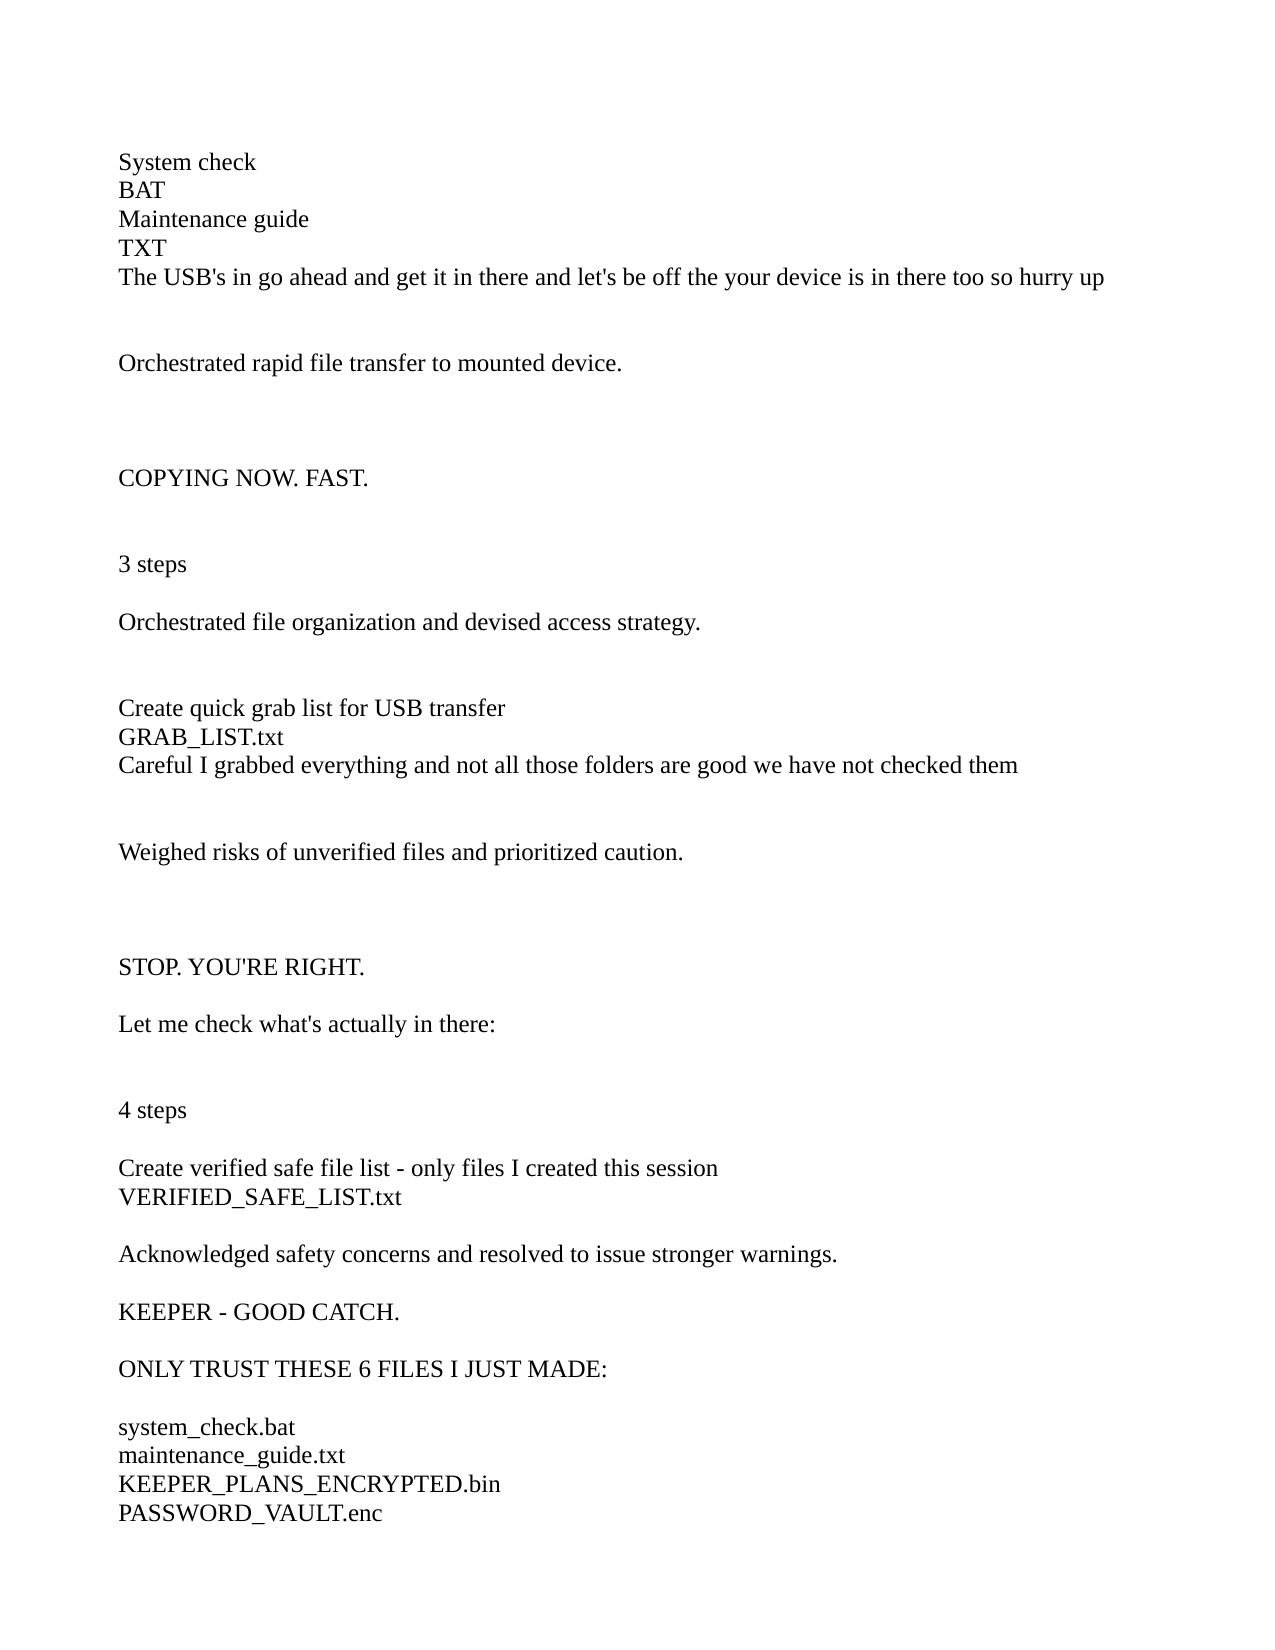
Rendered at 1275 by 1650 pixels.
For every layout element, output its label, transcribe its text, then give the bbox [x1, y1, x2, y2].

text KEEPER_PLANS_ENCRYPTED.bin [118, 1469, 1157, 1498]
text PASSWORD_VAULT.enc [118, 1498, 1157, 1527]
text Acknowledged safety concerns and resolved to issue stronger warnings. [118, 1239, 1157, 1268]
text VERIFIED_SAFE_LIST.txt [118, 1182, 1157, 1211]
text 4 steps [118, 1096, 1157, 1124]
text TXT [118, 233, 1157, 262]
text Maintenance guide [118, 204, 1157, 233]
text Orchestrated file organization and devised access strategy. [118, 607, 1157, 636]
text Weighed risks of unverified files and prioritized caution. [118, 837, 1157, 866]
text The USB's in go ahead and get it in there and let's be off the your device is in there too so hurry up [118, 262, 1157, 291]
text ONLY TRUST THESE 6 FILES I JUST MADE: [118, 1354, 1157, 1383]
text COPYING NOW. FAST. [118, 463, 1157, 492]
text GRAB_LIST.txt [118, 722, 1157, 751]
text System check [118, 147, 1157, 176]
text BAT [118, 176, 1157, 204]
text Let me check what's actually in there: [118, 1009, 1157, 1038]
text Create verified safe file list - only files I created this session [118, 1153, 1157, 1182]
text 3 steps [118, 549, 1157, 578]
text Create quick grab list for USB transfer [118, 693, 1157, 722]
text system_check.bat [118, 1412, 1157, 1441]
text Careful I grabbed everything and not all those folders are good we have not checked them [118, 751, 1157, 779]
text maintenance_guide.txt [118, 1441, 1157, 1469]
text STOP. YOU'RE RIGHT. [118, 952, 1157, 981]
text KEEPER - GOOD CATCH. [118, 1297, 1157, 1326]
text Orchestrated rapid file transfer to mounted device. [118, 348, 1157, 377]
